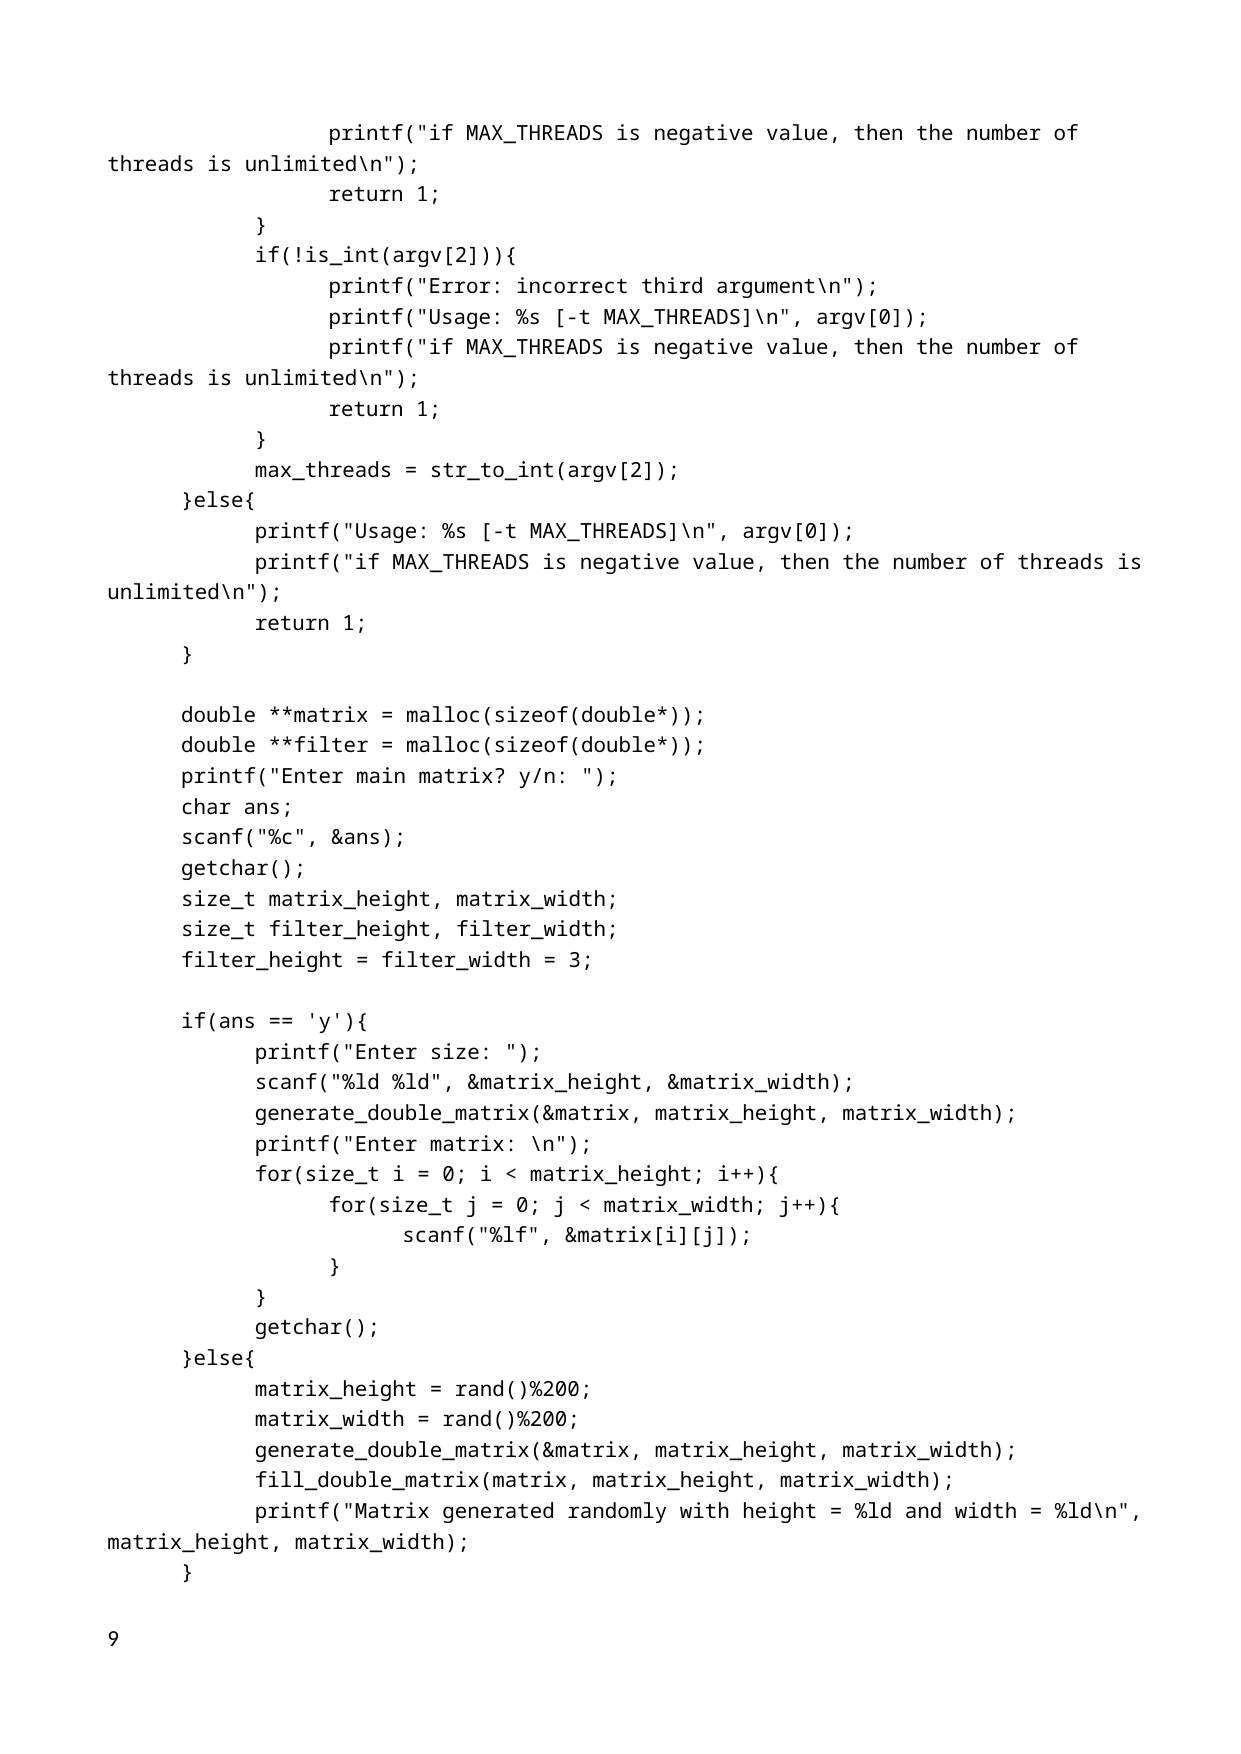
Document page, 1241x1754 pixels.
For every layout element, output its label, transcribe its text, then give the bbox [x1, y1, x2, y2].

text }else{ [107, 1343, 1153, 1372]
text if(ans == 'y'){ [107, 1006, 1153, 1035]
text scanf("%ld %ld", &matrix_height, &matrix_width); [107, 1067, 1153, 1096]
text return 1; [107, 608, 1153, 637]
text printf("Enter matrix: \n"); [107, 1129, 1153, 1157]
text filter_height = filter_width = 3; [107, 945, 1153, 973]
text size_t matrix_height, matrix_width; [107, 884, 1153, 912]
text printf("Enter size: "); [107, 1037, 1153, 1065]
text } [107, 1557, 1153, 1586]
text return 1; [107, 394, 1153, 422]
text getchar(); [107, 1312, 1153, 1341]
text for(size_t i = 0; i < matrix_height; i++){ [107, 1159, 1153, 1188]
text } [107, 639, 1153, 667]
text size_t filter_height, filter_width; [107, 914, 1153, 943]
text printf("if MAX_THREADS is negative value, then the number of threads is unlimited\n"); [107, 332, 1153, 392]
text printf("if MAX_THREADS is negative value, then the number of threads is unlimited\n"); [107, 547, 1153, 606]
text generate_double_matrix(&matrix, matrix_height, matrix_width); [107, 1098, 1153, 1127]
text printf("Error: incorrect third argument\n"); [107, 271, 1153, 300]
text max_threads = str_to_int(argv[2]); [107, 455, 1153, 483]
text double **filter = malloc(sizeof(double*)); [107, 731, 1153, 759]
text return 1; [107, 179, 1153, 208]
text } [107, 424, 1153, 453]
text scanf("%c", &ans); [107, 822, 1153, 851]
text }else{ [107, 486, 1153, 514]
text fill_double_matrix(matrix, matrix_height, matrix_width); [107, 1466, 1153, 1494]
text matrix_width = rand()%200; [107, 1404, 1153, 1433]
text } [107, 1251, 1153, 1280]
text printf("Enter main matrix? y/n: "); [107, 761, 1153, 790]
text getchar(); [107, 853, 1153, 882]
text printf("if MAX_THREADS is negative value, then the number of threads is unlimited\n"); [107, 118, 1153, 177]
text matrix_height = rand()%200; [107, 1374, 1153, 1402]
text double **matrix = malloc(sizeof(double*)); [107, 700, 1153, 728]
text if(!is_int(argv[2])){ [107, 241, 1153, 269]
text printf("Usage: %s [-t MAX_THREADS]\n", argv[0]); [107, 516, 1153, 545]
text } [107, 210, 1153, 238]
text printf("Usage: %s [-t MAX_THREADS]\n", argv[0]); [107, 302, 1153, 330]
text scanf("%lf", &matrix[i][j]); [107, 1221, 1153, 1249]
text generate_double_matrix(&matrix, matrix_height, matrix_width); [107, 1435, 1153, 1463]
text } [107, 1282, 1153, 1310]
text char ans; [107, 792, 1153, 820]
text printf("Matrix generated randomly with height = %ld and width = %ld\n", matrix_height, matrix_width); [107, 1496, 1153, 1555]
text for(size_t j = 0; j < matrix_width; j++){ [107, 1190, 1153, 1218]
